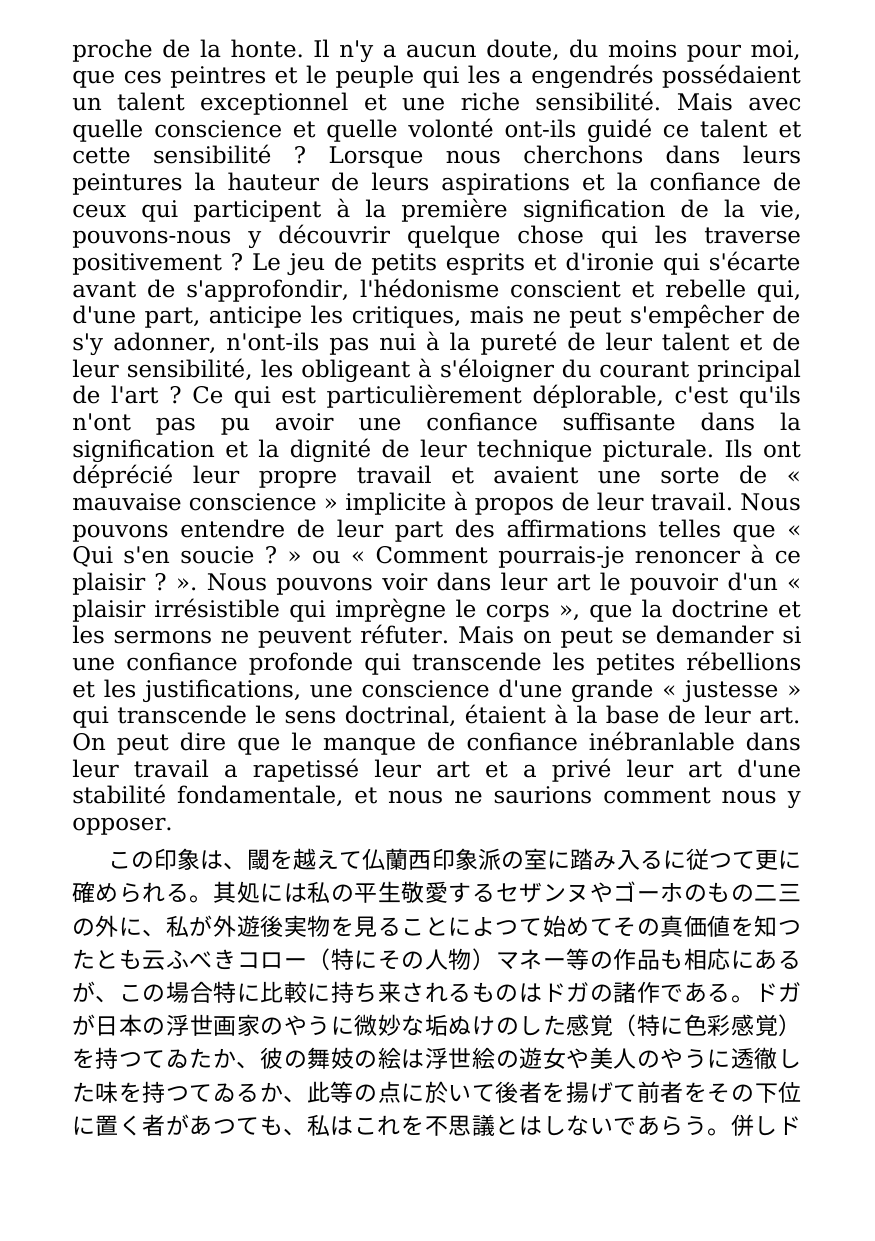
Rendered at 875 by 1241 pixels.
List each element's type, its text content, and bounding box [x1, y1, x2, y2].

text proche de la honte. Il n'y a aucun doute, du moins pour moi, que ces peintres et le peuple qui les a engendrés possédaient un talent exceptionnel et une riche sensibilité. Mais avec quelle conscience et quelle volonté ont-ils guidé ce talent et cette sensibilité ? Lorsque nous cherchons dans leurs peintures la hauteur de leurs aspirations et la confiance de ceux qui participent à la première signification de la vie, pouvons-nous y découvrir quelque chose qui les traverse positivement ? Le jeu de petits esprits et d'ironie qui s'écarte avant de s'approfondir, l'hédonisme conscient et rebelle qui, d'une part, anticipe les critiques, mais ne peut s'empêcher de s'y adonner, n'ont-ils pas nui à la pureté de leur talent et de leur sensibilité, les obligeant à s'éloigner du courant principal de l'art ? Ce qui est particulièrement déplorable, c'est qu'ils n'ont pas pu avoir une confiance suffisante dans la signification et la dignité de leur technique picturale. Ils ont déprécié leur propre travail et avaient une sorte de « mauvaise conscience » implicite à propos de leur travail. Nous pouvons entendre de leur part des affirmations telles que « Qui s'en soucie ? » ou « Comment pourrais-je renoncer à ce plaisir ? ». Nous pouvons voir dans leur art le pouvoir d'un « plaisir irrésistible qui imprègne le corps », que la doctrine et les sermons ne peuvent réfuter. Mais on peut se demander si une confiance profonde qui transcende les petites rébellions et les justifications, une conscience d'une grande « justesse » qui transcende le sens doctrinal, étaient à la base de leur art. On peut dire que le manque de confiance inébranlable dans leur travail a rapetissé leur art et a privé leur art d'une stabilité fondamentale, et nous ne saurions comment nous y opposer. [72, 36, 802, 836]
text この印象は、閾を越えて仏蘭西印象派の室に踏み入るに従つて更に確められる。其処には私の平生敬愛するセザンヌやゴーホのもの二三の外に、私が外遊後実物を見ることによつて始めてその真価値を知つたとも云ふべきコロー（特にその人物）マネー等の作品も相応にあるが、この場合特に比較に持ち来されるものはドガの諸作である。ドガが日本の浮世画家のやうに微妙な垢ぬけのした感覚（特に色彩感覚）を持つてゐたか、彼の舞妓の絵は浮世絵の遊女や美人のやうに透徹した味を持つてゐるか、此等の点に於いて後者を揚げて前者をその下位に置く者があつても、私はこれを不思議とはしないであらう。併しド [72, 842, 802, 1141]
